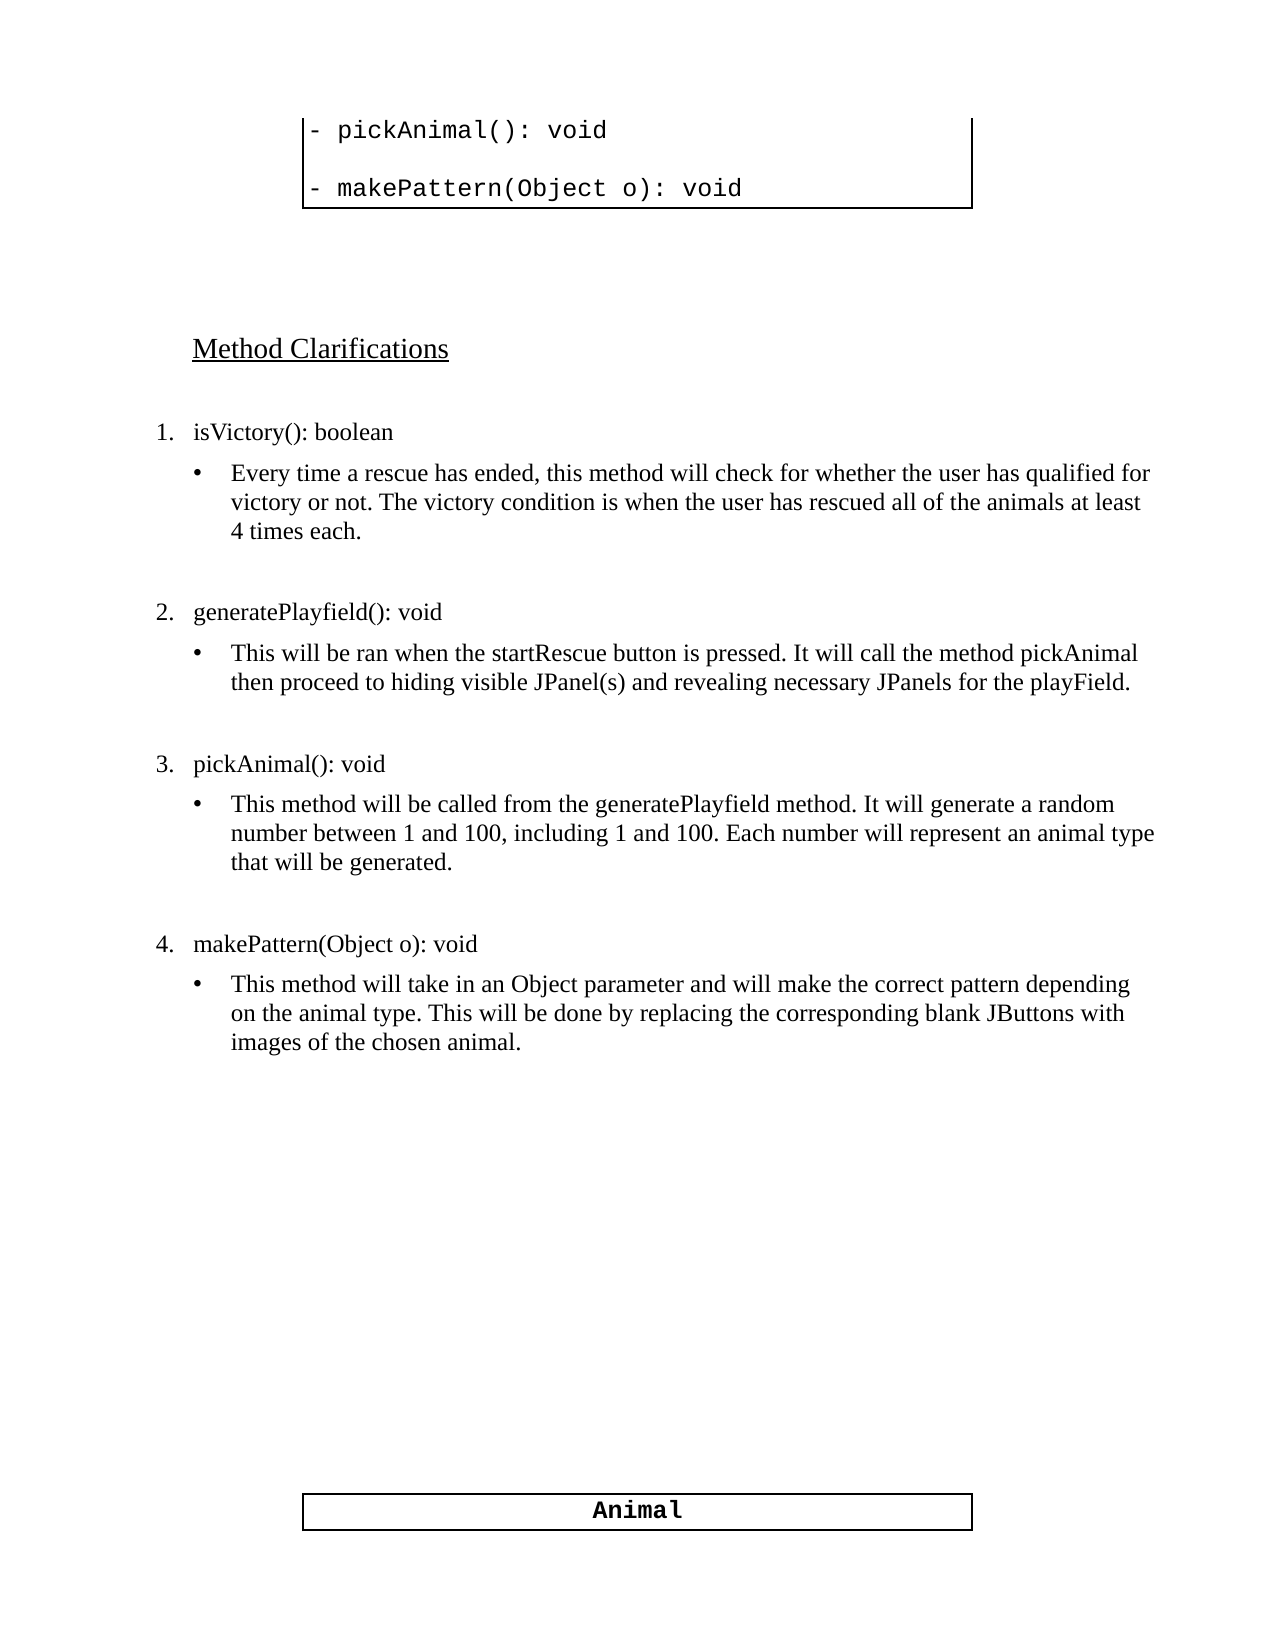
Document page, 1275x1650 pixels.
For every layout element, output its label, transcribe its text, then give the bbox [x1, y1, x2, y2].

table_header Animal [304, 1495, 971, 1529]
list isVictory(): boolean [156, 417, 1157, 446]
list makePattern(Object o): void [156, 929, 1157, 957]
list generatePlayfield(): void [156, 597, 1157, 626]
table_cell - pickAnimal(): void - makePattern(Object o): void [304, 118, 971, 207]
list This method will be called from the generatePlayfield method. It will generate a random number between 1 and 100, including 1 and 100. Each number will represent an animal type that will be generated. [193, 789, 1157, 876]
list pickAnimal(): void [156, 749, 1157, 777]
list This method will take in an Object parameter and will make the correct pattern depending on the animal type. This will be done by replacing the corresponding blank JButtons with images of the chosen animal. [193, 969, 1157, 1056]
list This will be ran when the startRescue button is pressed. It will call the method pickAnimal then proceed to hiding visible JPanel(s) and revealing necessary JPanels for the playField. [193, 638, 1157, 696]
table_cell [302, 209, 973, 239]
text Method Clarifications [118, 331, 1157, 364]
list Every time a rescue has ended, this method will check for whether the user has qualified for victory or not. The victory condition is when the user has rescued all of the animals at least 4 times each. [193, 458, 1157, 544]
